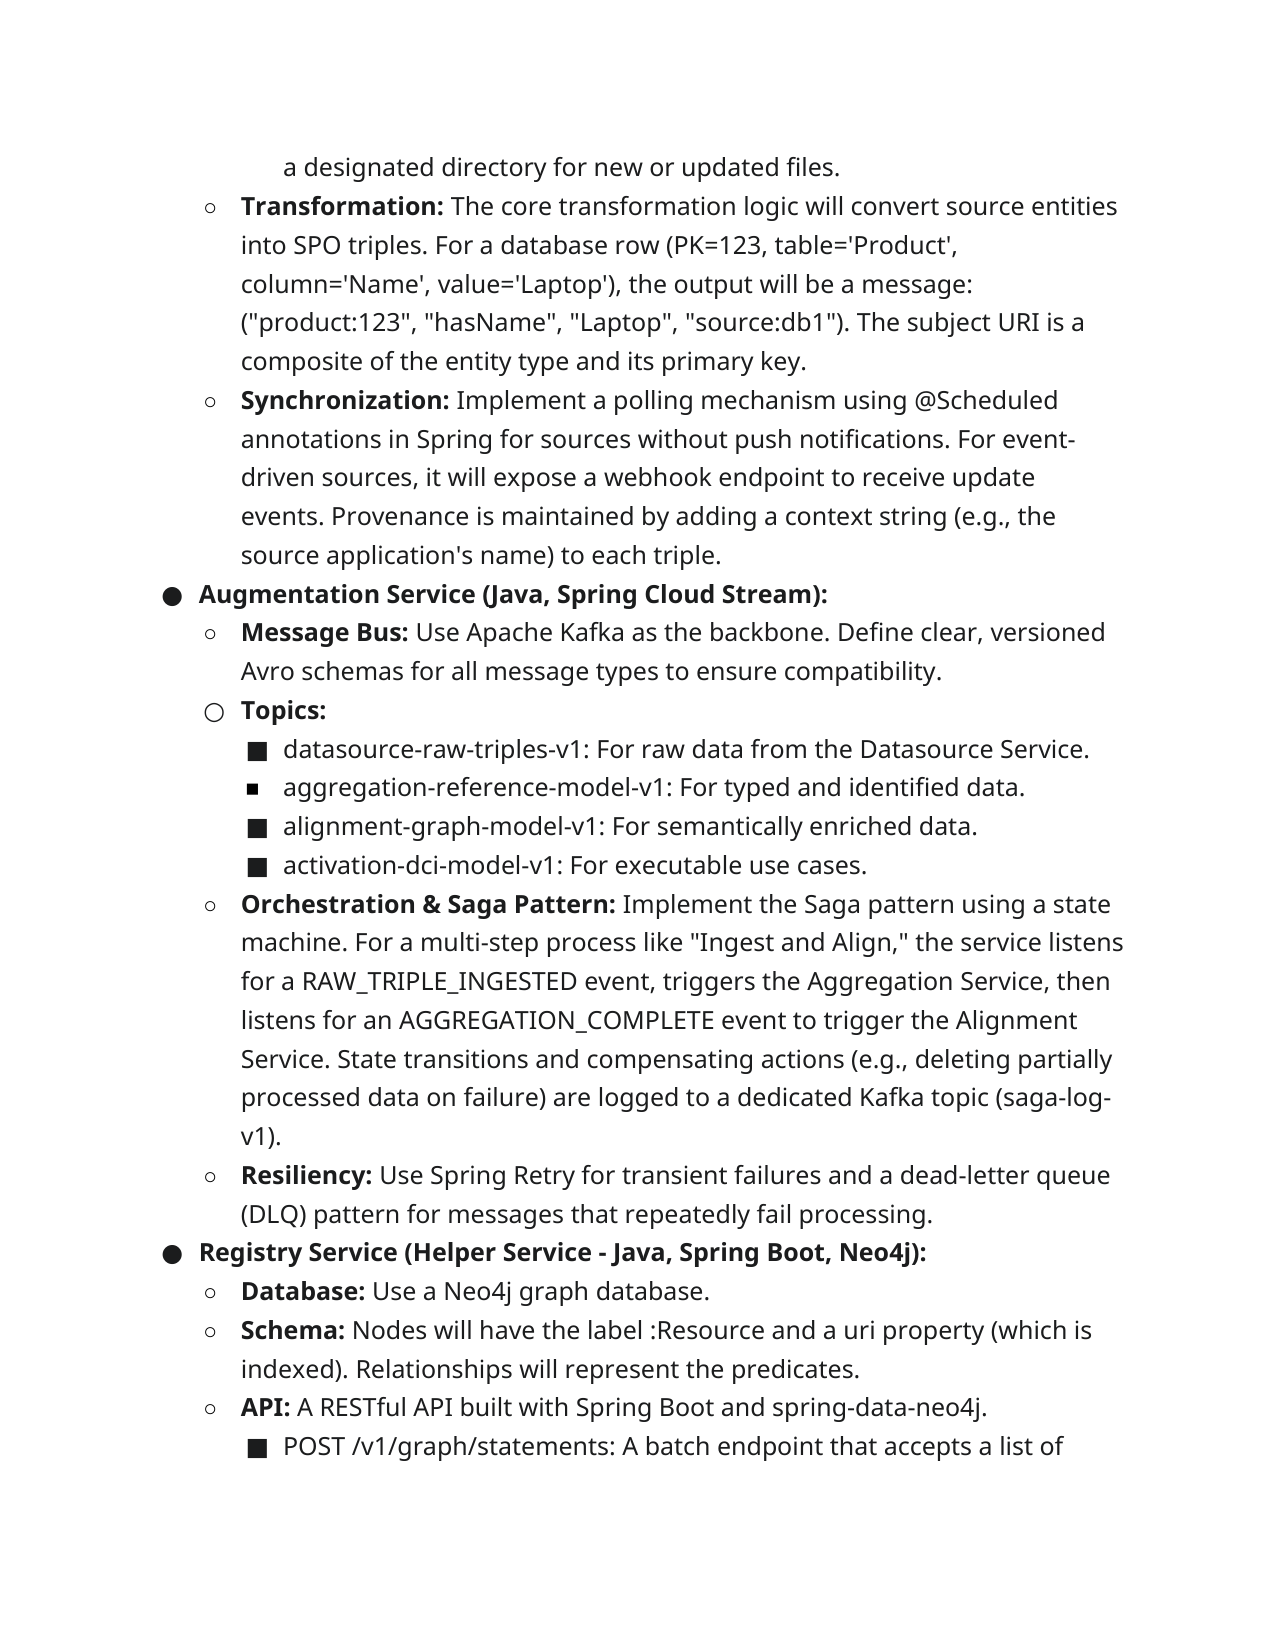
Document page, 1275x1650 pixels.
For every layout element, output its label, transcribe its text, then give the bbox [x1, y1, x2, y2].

list POST /v1/graph/statements: A batch endpoint that accepts a list of [245, 1429, 1125, 1463]
list activation-dci-model-v1: For executable use cases. [245, 847, 1125, 882]
list a designated directory for new or updated files. [245, 150, 1125, 184]
list aggregation-reference-model-v1: For typed and identified data. [245, 770, 1125, 804]
list Resiliency: Use Spring Retry for transient failures and a dead-letter queue (DLQ) pattern for messages that repeatedly fail processing. [203, 1157, 1125, 1230]
list alignment-graph-model-v1: For semantically enriched data. [245, 809, 1125, 843]
list datasource-raw-triples-v1: For raw data from the Datasource Service. [245, 731, 1125, 765]
list API: A RESTful API built with Spring Boot and spring-data-neo4j. [203, 1390, 1125, 1424]
list Augmentation Service (Java, Spring Cloud Stream): [161, 576, 1125, 610]
list Topics: [203, 692, 1125, 727]
list Schema: Nodes will have the label :Resource and a uri property (which is indexed). Relationships will represent the predicates. [203, 1312, 1125, 1385]
list Transformation: The core transformation logic will convert source entities into SPO triples. For a database row (PK=123, table='Product', column='Name', value='Laptop'), the output will be a message: ("product:123", "hasName", "Laptop", "source:db1"). The subject URI is a composite of the entity type and its primary key. [203, 189, 1125, 378]
list Orchestration & Saga Pattern: Implement the Saga pattern using a state machine. For a multi-step process like "Ingest and Align," the service listens for a RAW_TRIPLE_INGESTED event, triggers the Aggregation Service, then listens for an AGGREGATION_COMPLETE event to trigger the Alignment Service. State transitions and compensating actions (e.g., deleting partially processed data on failure) are logged to a dedicated Kafka topic (saga-log-v1). [203, 886, 1125, 1153]
list Synchronization: Implement a polling mechanism using @Scheduled annotations in Spring for sources without push notifications. For event-driven sources, it will expose a webhook endpoint to receive update events. Provenance is maintained by adding a context string (e.g., the source application's name) to each triple. [203, 382, 1125, 572]
list Registry Service (Helper Service - Java, Spring Boot, Neo4j): [161, 1235, 1125, 1269]
list Database: Use a Neo4j graph database. [203, 1274, 1125, 1308]
list Message Bus: Use Apache Kafka as the backbone. Define clear, versioned Avro schemas for all message types to ensure compatibility. [203, 615, 1125, 688]
